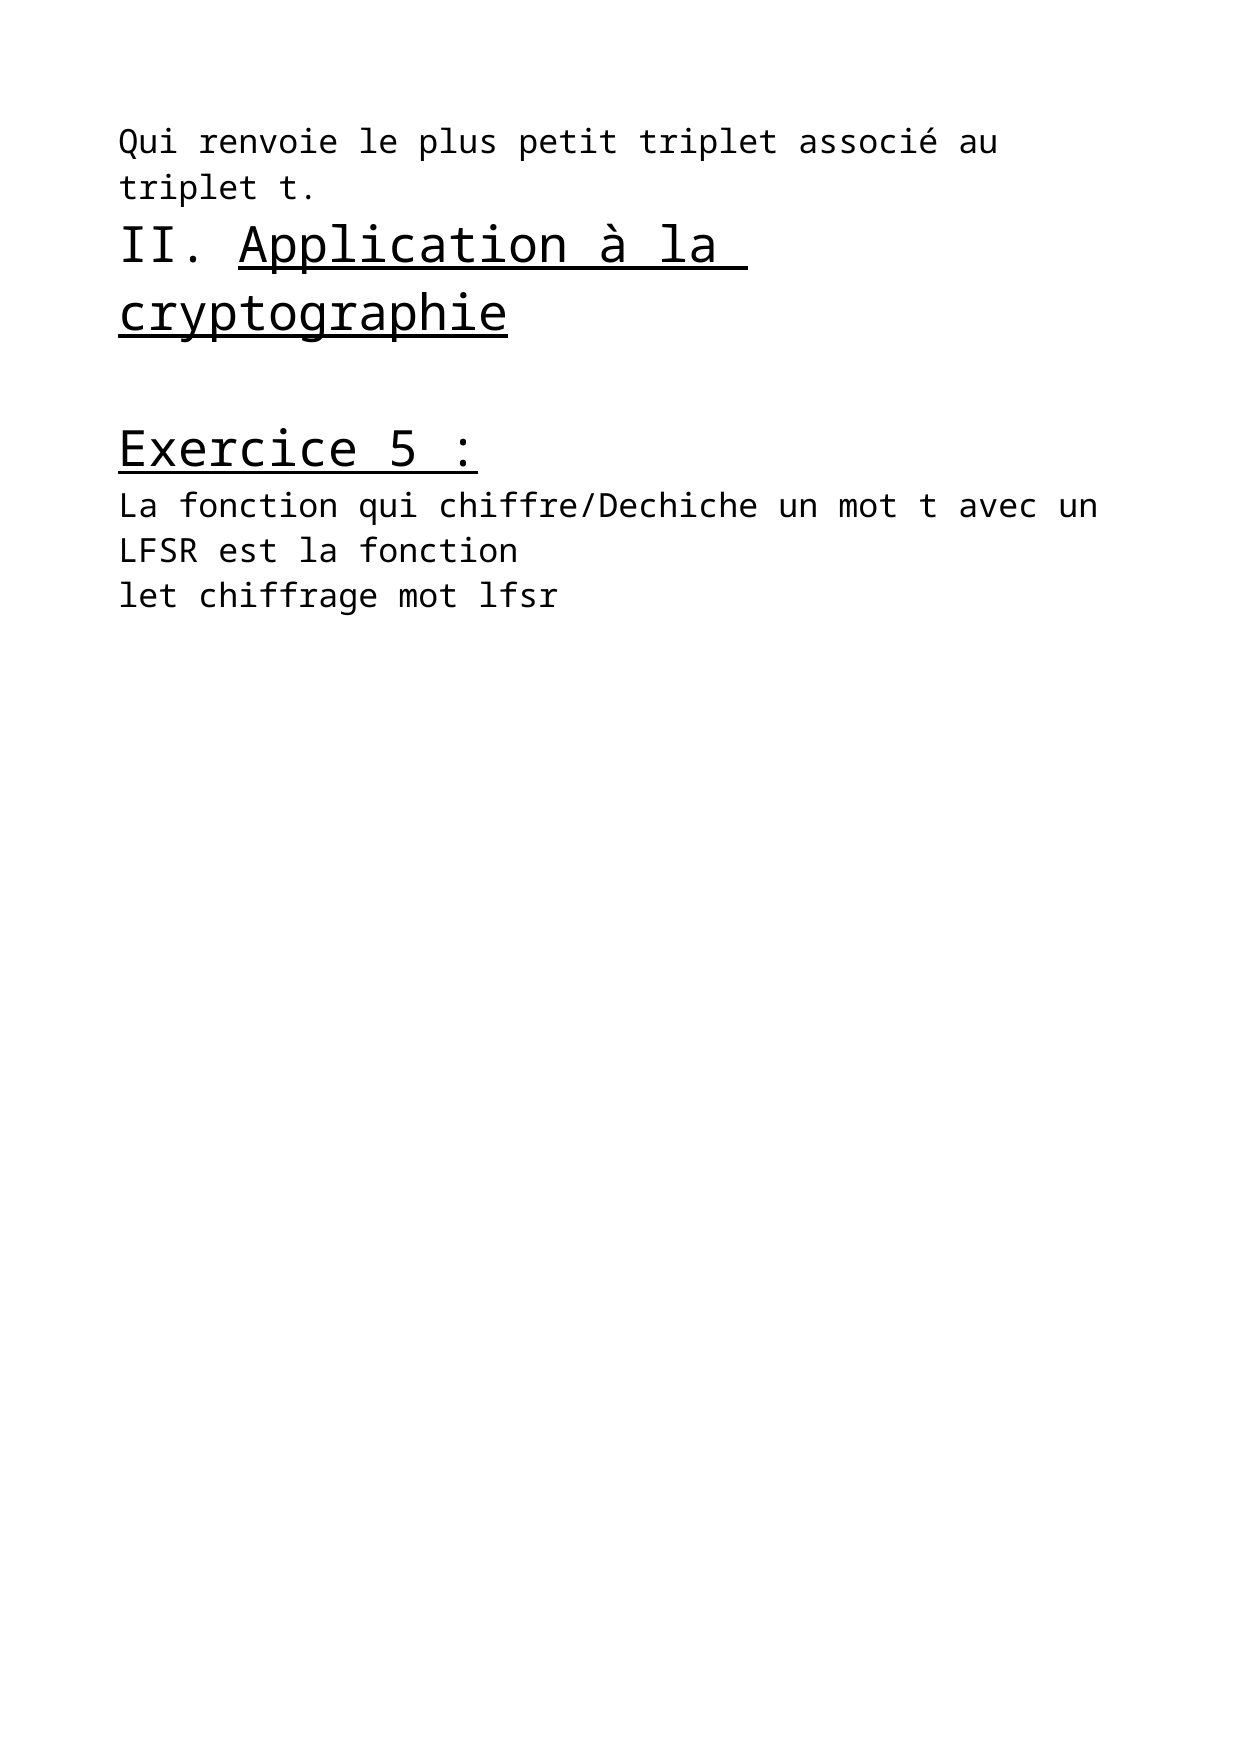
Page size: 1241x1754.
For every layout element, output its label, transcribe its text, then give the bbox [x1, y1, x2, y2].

text let chiffrage mot lfsr [118, 572, 1122, 618]
text II. Application à la cryptographie [118, 209, 1122, 345]
text La fonction qui chiffre/Dechiche un mot t avec un LFSR est la fonction [118, 481, 1122, 572]
text Exercice 5 : [118, 413, 1122, 481]
text Qui renvoie le plus petit triplet associé au triplet t. [118, 118, 1122, 209]
